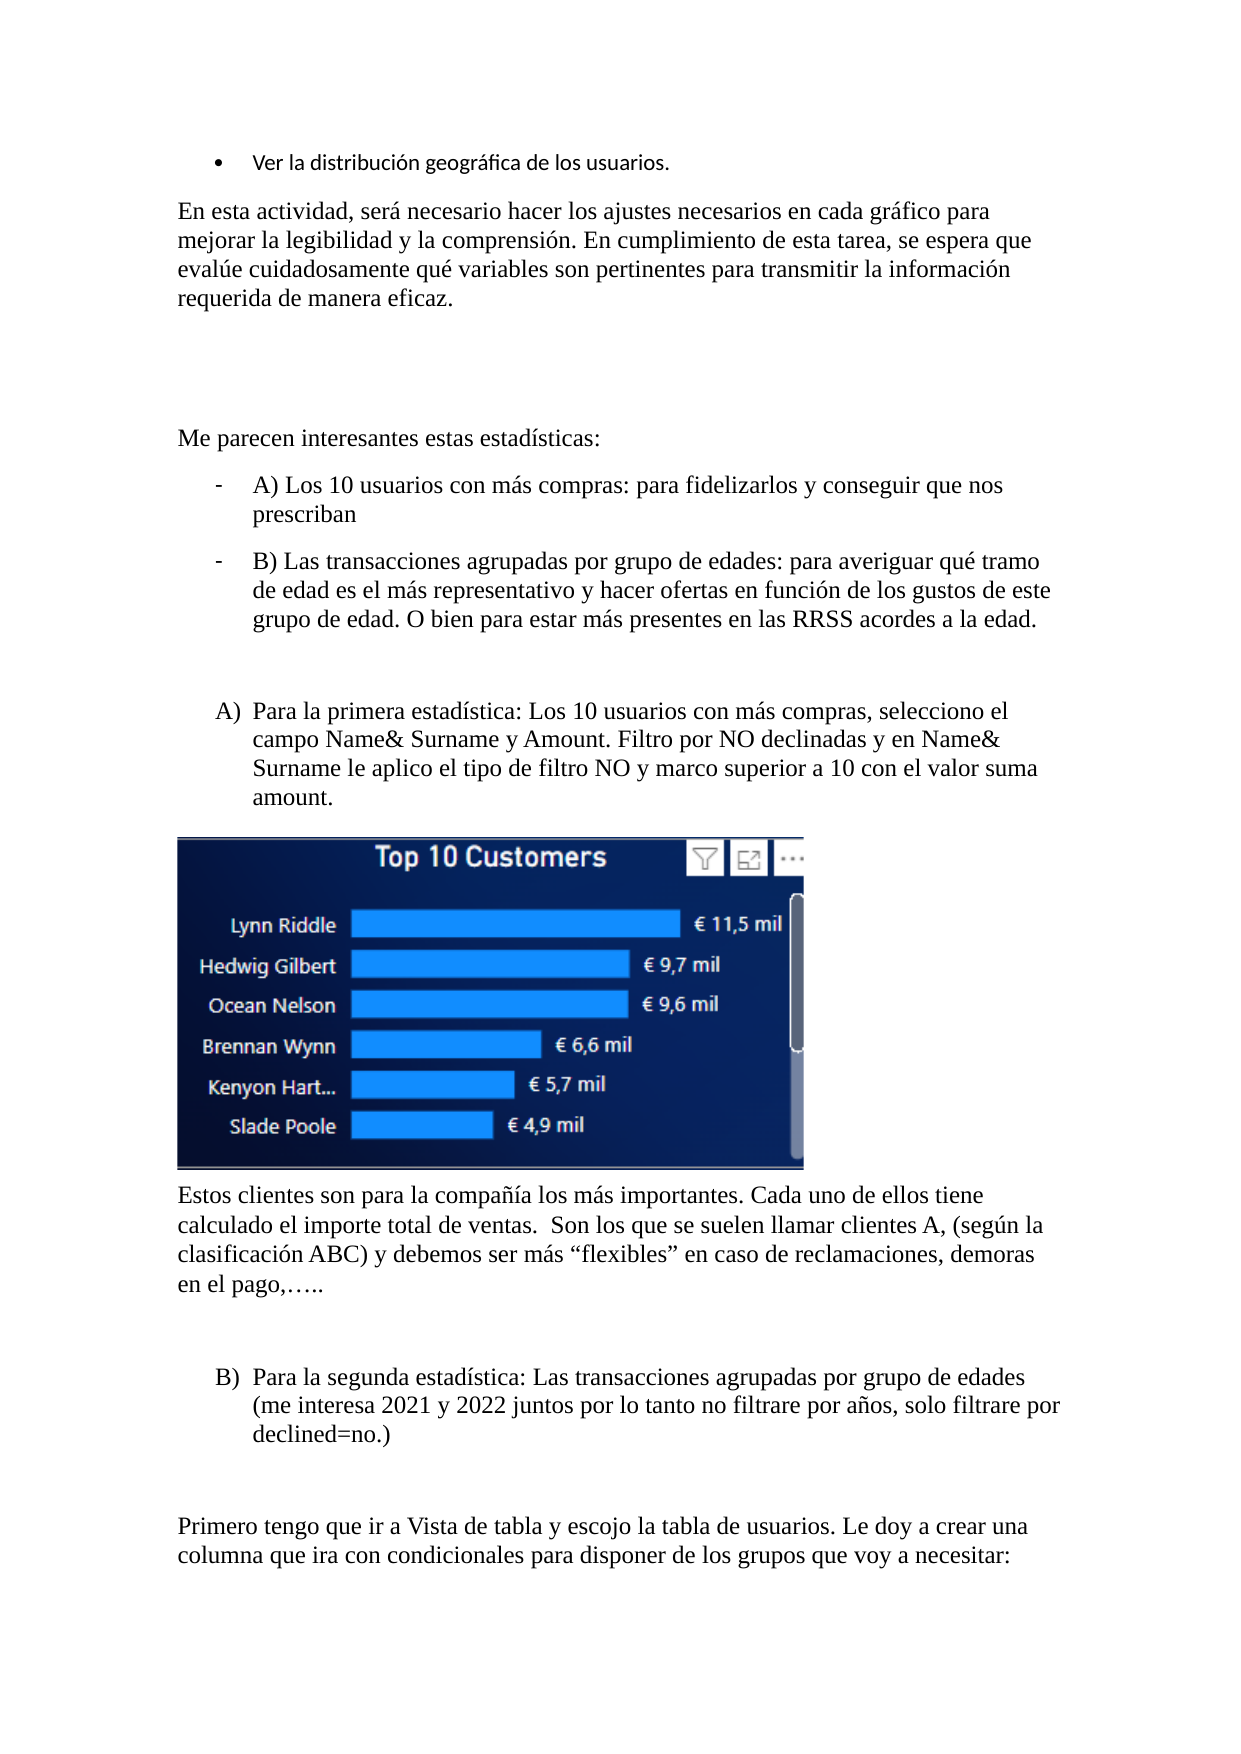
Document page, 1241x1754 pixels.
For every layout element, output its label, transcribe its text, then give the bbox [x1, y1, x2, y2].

list Para la segunda estadística: Las transacciones agrupadas por grupo de edades (me interesa 2021 y 2022 juntos por lo tanto no filtrare por años, solo filtrare por declined=no.) [215, 1362, 1063, 1448]
text Estos clientes son para la compañía los más importantes. Cada uno de ellos tiene calculado el importe total de ventas. Son los que se suelen llamar clientes A, (según la clasificación ABC) y debemos ser más “flexibles” en caso de reclamaciones, demoras en el pago,….. [177, 1180, 1063, 1298]
text Primero tengo que ir a Vista de tabla y escojo la tabla de usuarios. Le doy a crear una columna que ira con condicionales para disponer de los grupos que voy a necesitar: [177, 1511, 1063, 1569]
list Para la primera estadística: Los 10 usuarios con más compras, selecciono el campo Name& Surname y Amount. Filtro por NO declinadas y en Name& Surname le aplico el tipo de filtro NO y marco superior a 10 con el valor suma amount. [215, 696, 1063, 811]
list Ver la distribución geográfica de los usuarios. [215, 148, 1063, 176]
text Me parecen interesantes estas estadísticas: [177, 423, 1063, 451]
list A) Los 10 usuarios con más compras: para fidelizarlos y conseguir que nos prescriban [215, 469, 1063, 528]
list B) Las transacciones agrupadas por grupo de edades: para averiguar qué tramo de edad es el más representativo y hacer ofertas en función de los gustos de este grupo de edad. O bien para estar más presentes en las RRSS acordes a la edad. [215, 545, 1063, 633]
text En esta actividad, será necesario hacer los ajustes necesarios en cada gráfico para mejorar la legibilidad y la comprensión. En cumplimiento de esta tarea, se espera que evalúe cuidadosamente qué variables son pertinentes para transmitir la información requerida de manera eficaz. [177, 196, 1063, 311]
